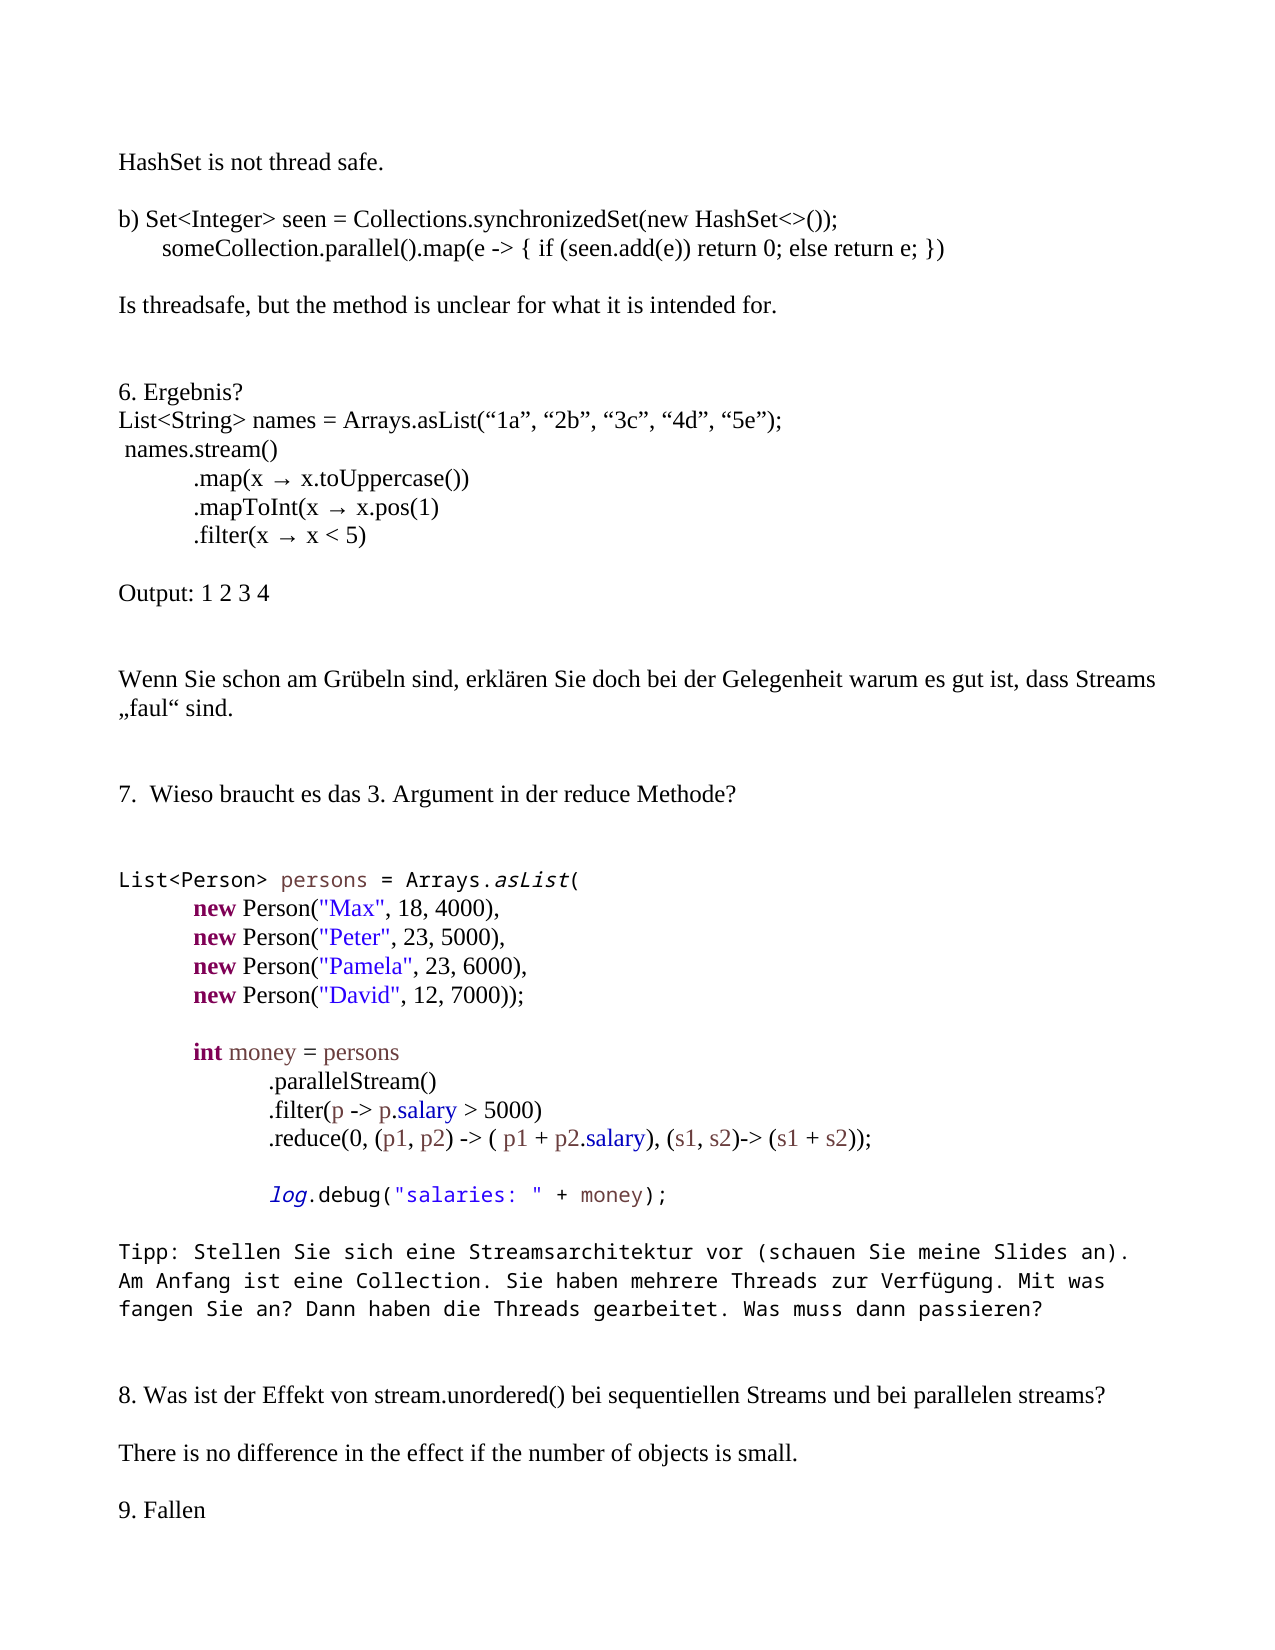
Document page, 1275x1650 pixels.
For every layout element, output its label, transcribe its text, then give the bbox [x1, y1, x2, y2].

text 6. Ergebnis? [118, 377, 1157, 406]
text int money = persons [118, 1037, 1157, 1066]
text b) Set<Integer> seen = Collections.synchronizedSet(new HashSet<>()); [118, 204, 1157, 233]
text .filter(x → x < 5) [118, 521, 1157, 549]
text Is threadsafe, but the method is unclear for what it is intended for. [118, 291, 1157, 319]
text .map(x → x.toUppercase()) [118, 463, 1157, 492]
text Output: 1 2 3 4 [118, 578, 1157, 607]
text new Person("David", 12, 7000)); [118, 980, 1157, 1008]
text .reduce(0, (p1, p2) -> ( p1 + p2.salary), (s1, s2)-> (s1 + s2)); [118, 1123, 1157, 1152]
text HashSet is not thread safe. [118, 147, 1157, 176]
text Wenn Sie schon am Grübeln sind, erklären Sie doch bei der Gelegenheit warum es gut ist, dass Streams „faul“ sind. [118, 664, 1157, 722]
text 8. Was ist der Effekt von stream.unordered() bei sequentiellen Streams und bei parallelen streams? [118, 1380, 1157, 1409]
text .filter(p -> p.salary > 5000) [118, 1095, 1157, 1123]
text Am Anfang ist eine Collection. Sie haben mehrere Threads zur Verfügung. Mit was fangen Sie an? Dann haben die Threads gearbeitet. Was muss dann passieren? [118, 1266, 1157, 1323]
text names.stream() [118, 434, 1157, 463]
text 9. Fallen [118, 1495, 1157, 1524]
text new Person("Peter", 23, 5000), [118, 922, 1157, 951]
text new Person("Pamela", 23, 6000), [118, 951, 1157, 980]
text There is no difference in the effect if the number of objects is small. [118, 1438, 1157, 1467]
list 7. Wieso braucht es das 3. Argument in der reduce Methode? [81, 779, 1157, 808]
text List<String> names = Arrays.asList(“1a”, “2b”, “3c”, “4d”, “5e”); [118, 406, 1157, 434]
text someCollection.parallel().map(e -> { if (seen.add(e)) return 0; else return e; }) [118, 233, 1157, 262]
text log.debug("salaries: " + money); [118, 1181, 1157, 1209]
text .mapToInt(x → x.pos(1) [118, 492, 1157, 521]
list List<Person> persons = Arrays.asList( [81, 865, 1157, 893]
text Tipp: Stellen Sie sich eine Streamsarchitektur vor (schauen Sie meine Slides an). [118, 1237, 1157, 1266]
text new Person("Max", 18, 4000), [118, 893, 1157, 922]
text .parallelStream() [118, 1066, 1157, 1095]
